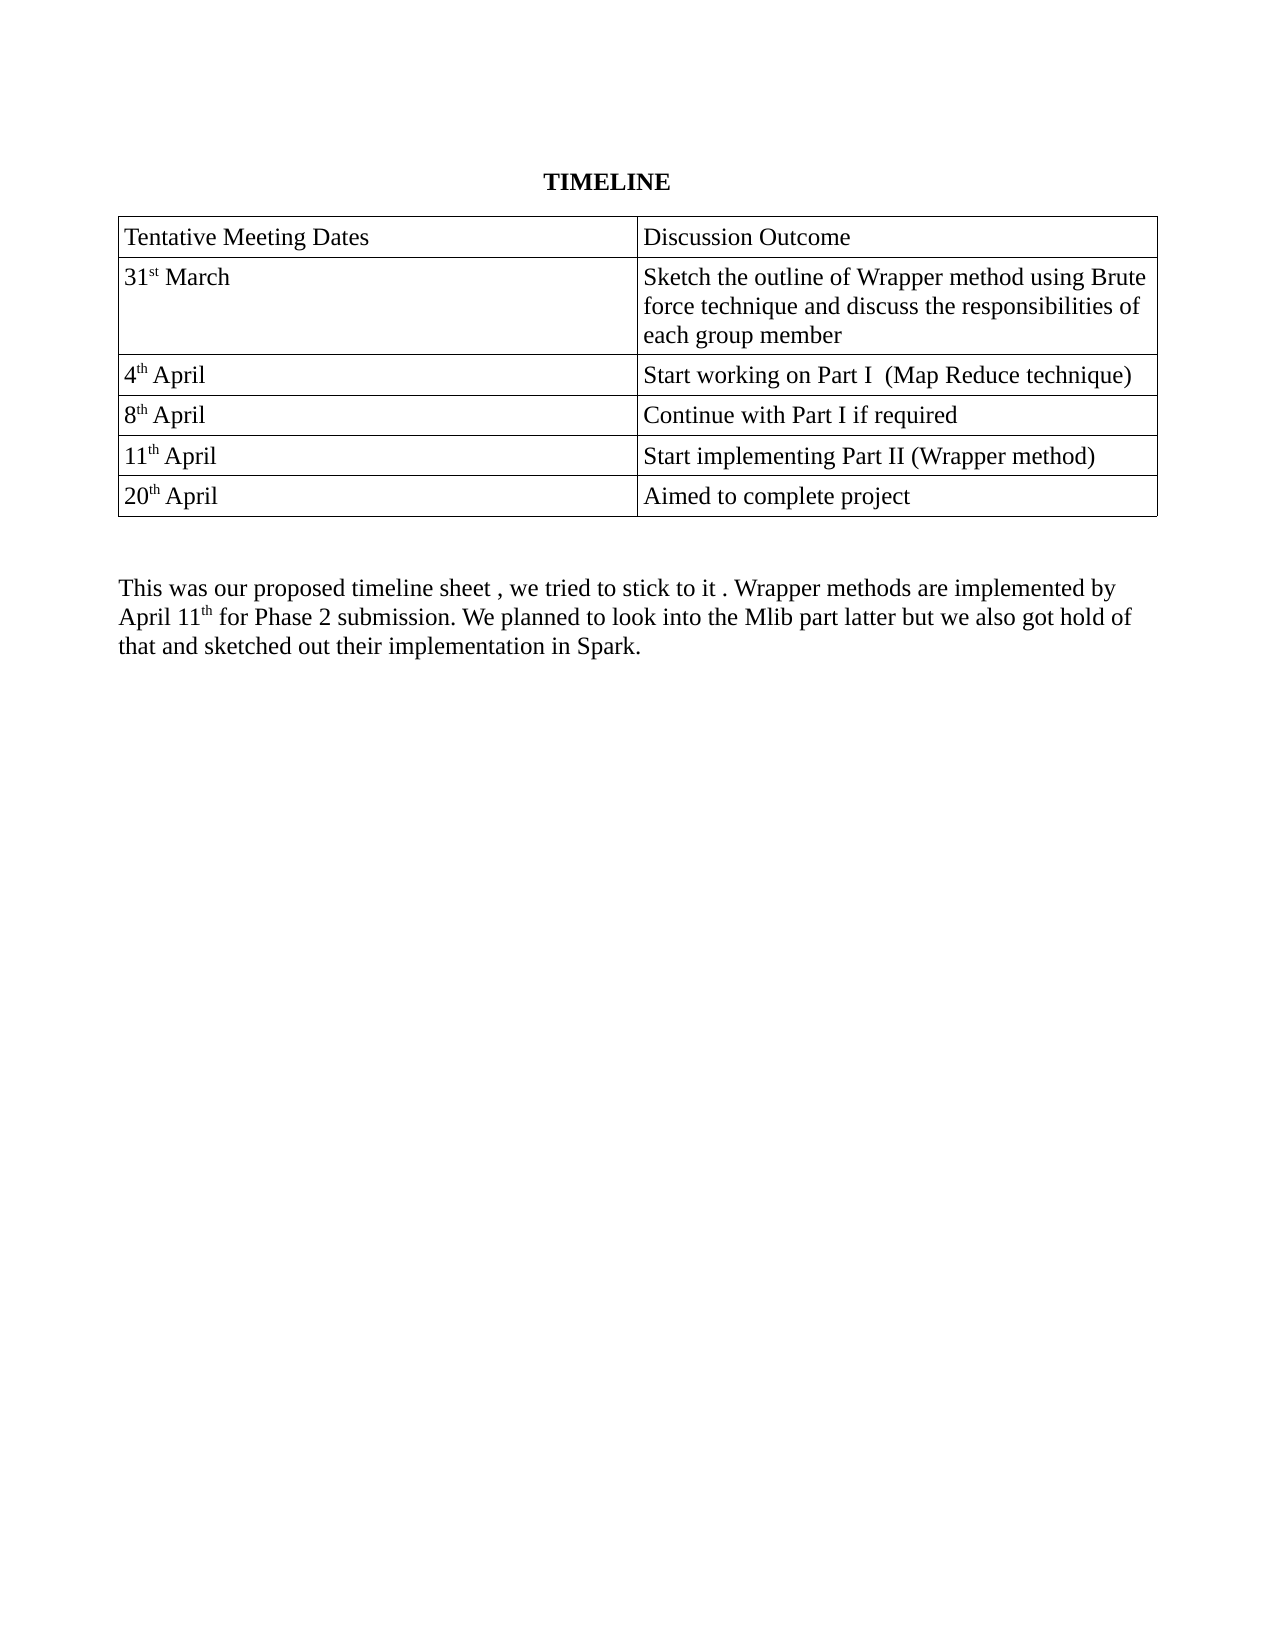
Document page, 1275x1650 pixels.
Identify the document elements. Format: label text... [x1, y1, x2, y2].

table_cell 20th April [119, 476, 637, 516]
text This was our proposed timeline sheet , we tried to stick to it . Wrapper methods are implemented by April 11th for Phase 2 submission. We planned to look into the Mlib part latter but we also got hold of that and sketched out their implementation in Spark. [118, 573, 1157, 659]
table_cell 11th April [119, 436, 637, 475]
table_cell 8th April [119, 396, 637, 435]
text TIMELINE [118, 167, 1157, 196]
table_cell 31st March [119, 258, 637, 354]
table_cell Continue with Part I if required [638, 396, 1157, 435]
table_cell 4th April [119, 355, 637, 395]
table_cell Sketch the outline of Wrapper method using Brute force technique and discuss the responsibilities of each group member [638, 258, 1157, 354]
table_cell Start implementing Part II (Wrapper method) [638, 436, 1157, 475]
table_cell Aimed to complete project [638, 476, 1157, 516]
table_header Tentative Meeting Dates [119, 217, 637, 257]
table_header Discussion Outcome [638, 217, 1157, 257]
table_cell Start working on Part I (Map Reduce technique) [638, 355, 1157, 395]
